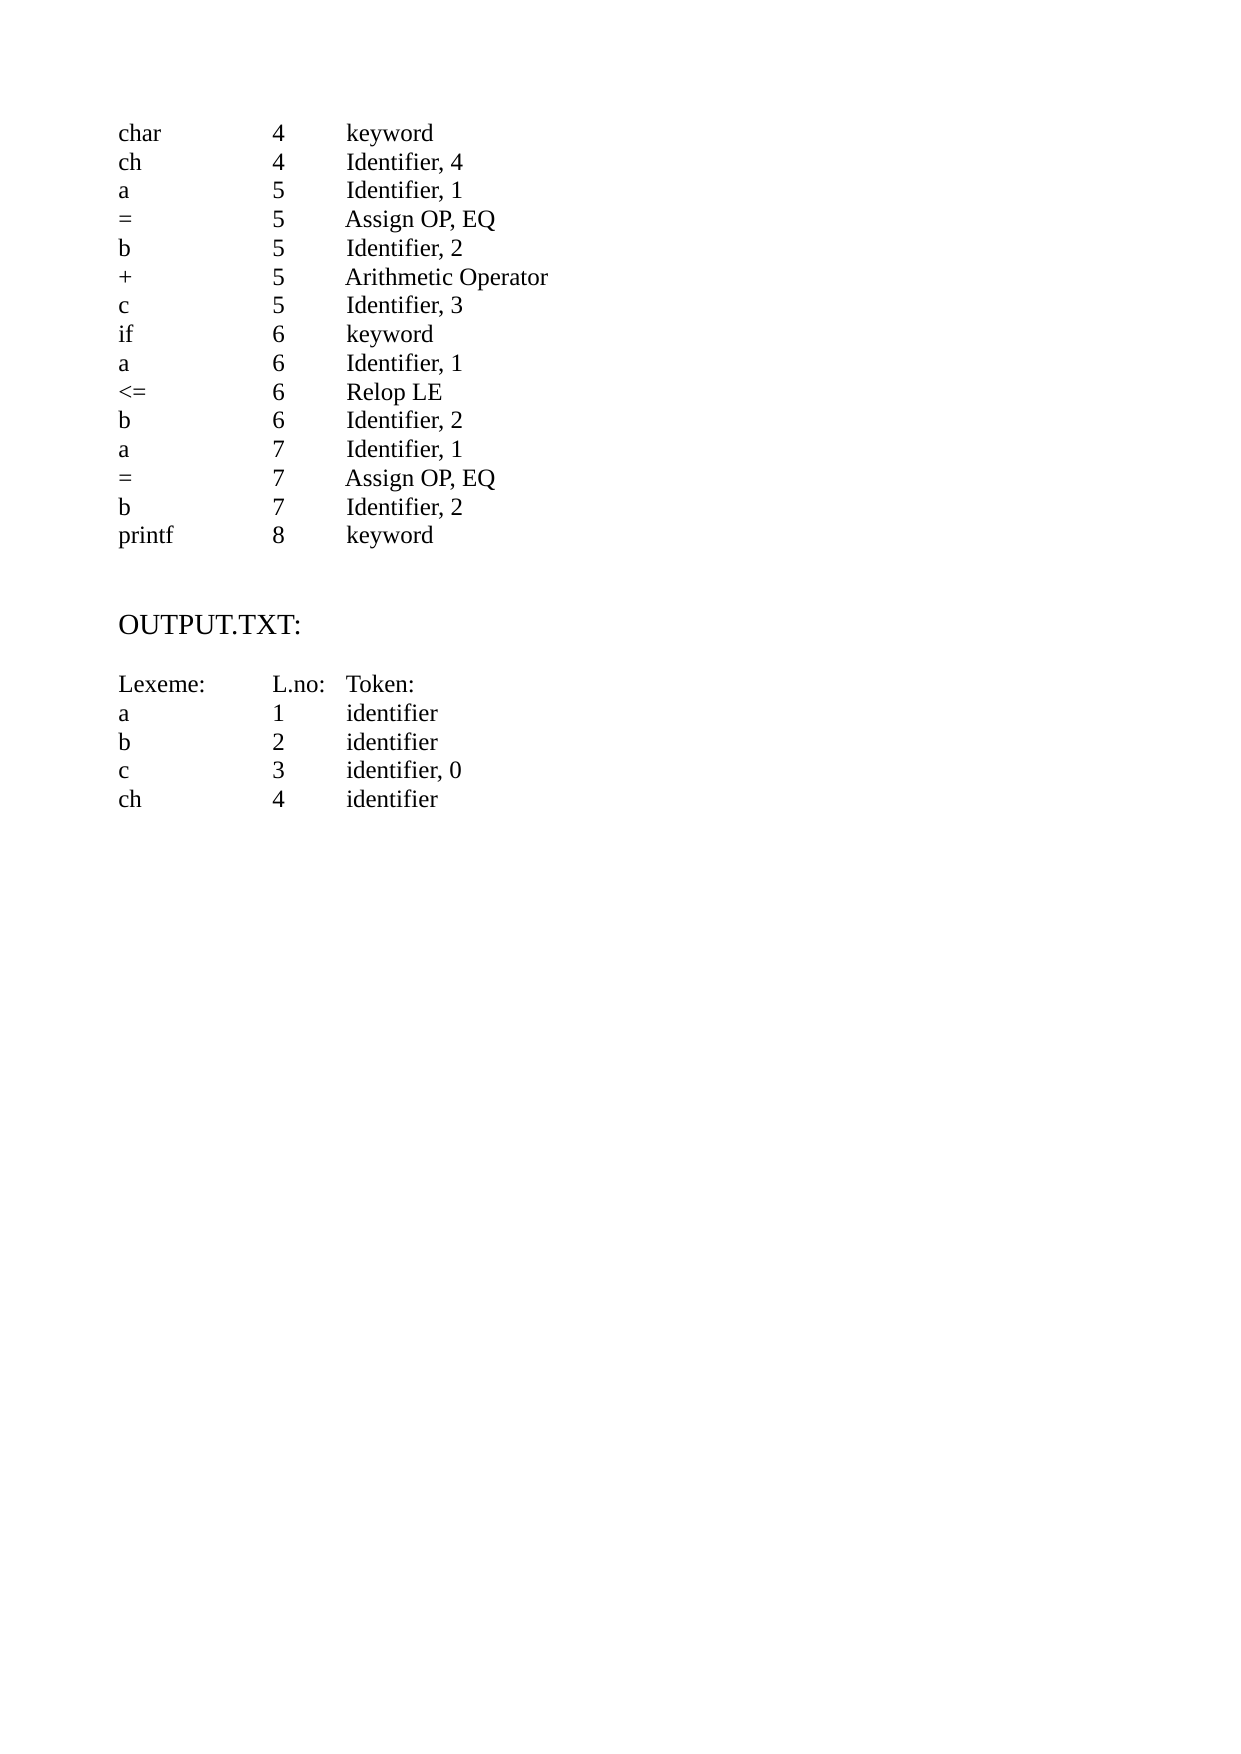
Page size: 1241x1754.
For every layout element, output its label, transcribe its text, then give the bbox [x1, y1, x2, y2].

text ch 4 identifier [118, 784, 1122, 813]
text c 3 identifier, 0 [118, 755, 1122, 784]
text a 6 Identifier, 1 [118, 348, 1122, 377]
text + 5 Arithmetic Operator [118, 262, 1122, 291]
text a 7 Identifier, 1 [118, 434, 1122, 463]
text = 5 Assign OP, EQ [118, 204, 1122, 233]
text b 6 Identifier, 2 [118, 406, 1122, 434]
text = 7 Assign OP, EQ [118, 463, 1122, 492]
text <= 6 Relop LE [118, 377, 1122, 406]
text a 1 identifier [118, 698, 1122, 727]
text c 5 Identifier, 3 [118, 291, 1122, 319]
text char 4 keyword [118, 118, 1122, 147]
text Lexeme: L.no: Token: [118, 669, 1122, 698]
text printf 8 keyword [118, 521, 1122, 549]
text a 5 Identifier, 1 [118, 176, 1122, 204]
text ch 4 Identifier, 4 [118, 147, 1122, 176]
text b 2 identifier [118, 727, 1122, 755]
text b 7 Identifier, 2 [118, 492, 1122, 521]
text OUTPUT.TXT: [118, 607, 1122, 640]
text b 5 Identifier, 2 [118, 233, 1122, 262]
text if 6 keyword [118, 319, 1122, 348]
